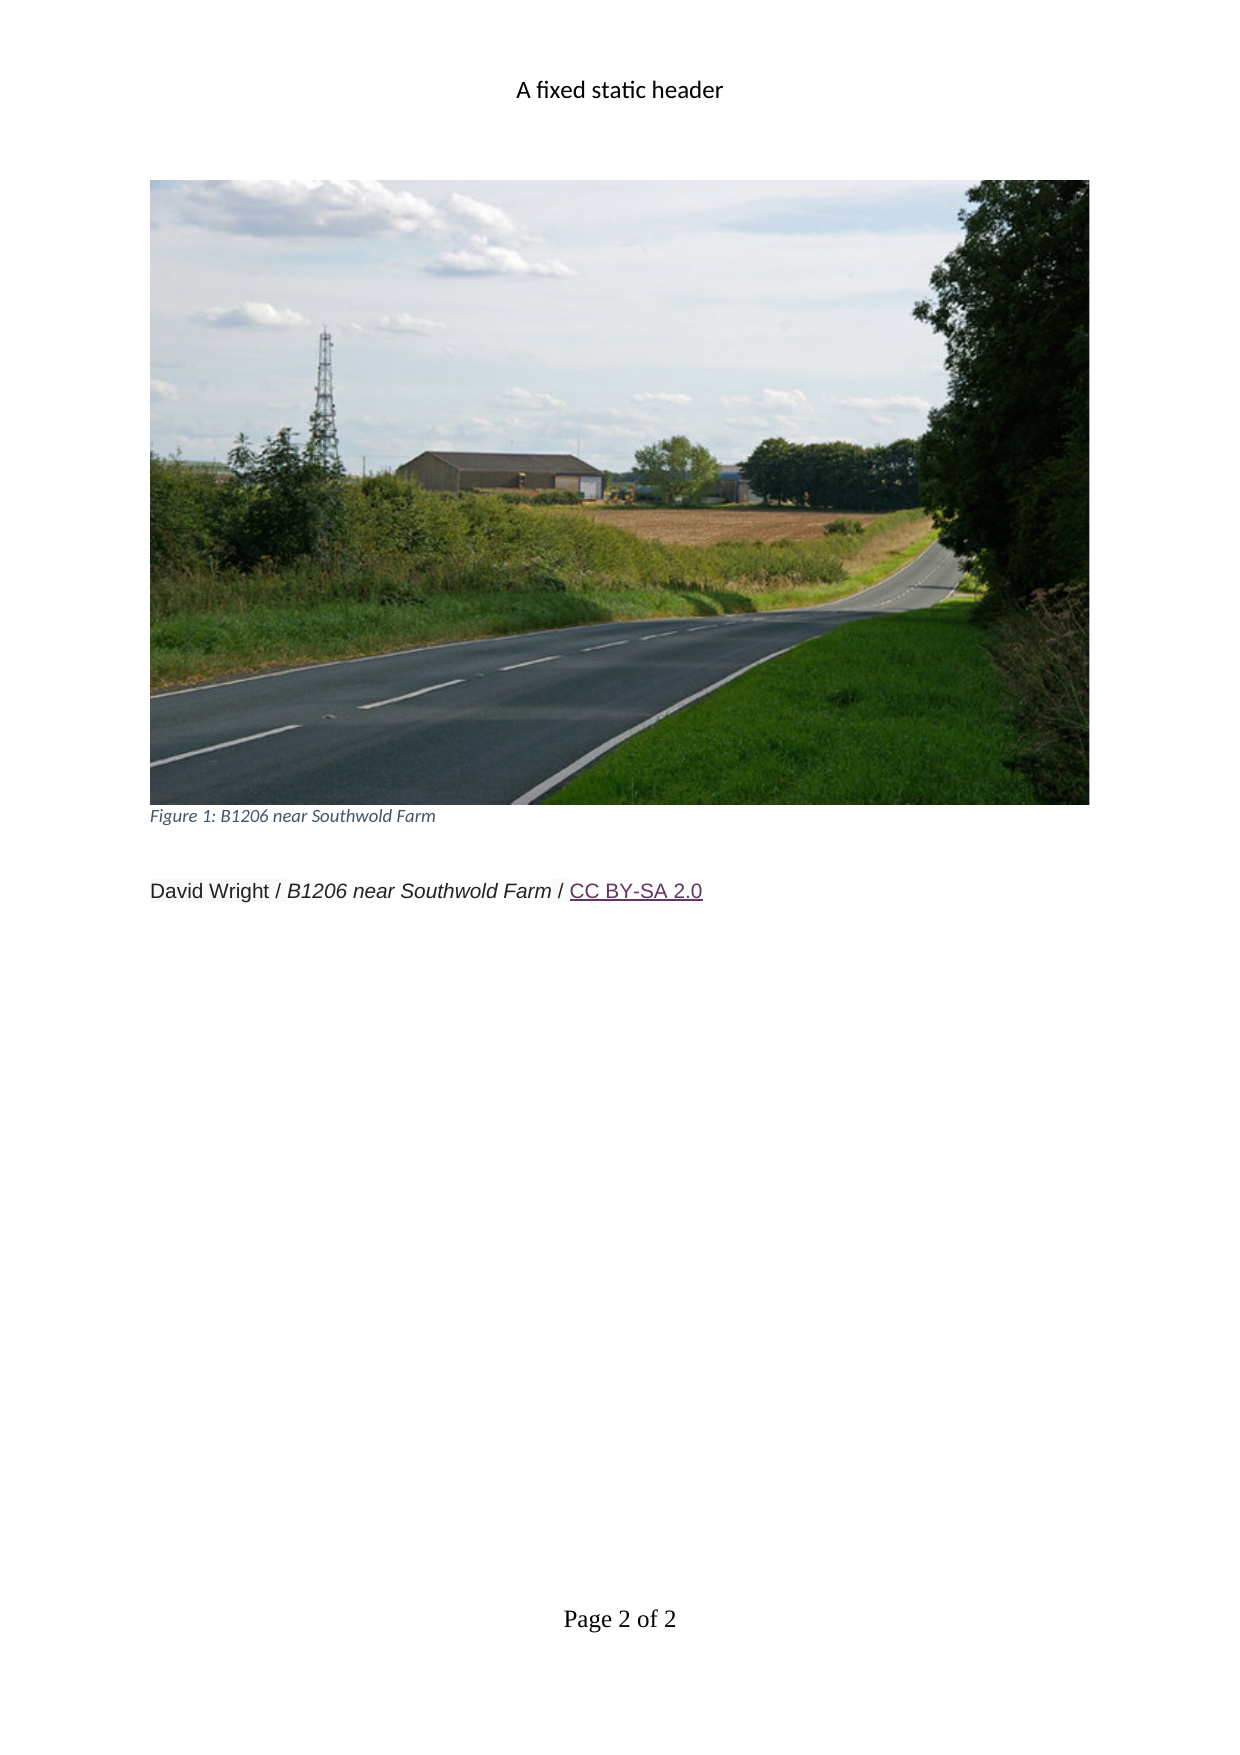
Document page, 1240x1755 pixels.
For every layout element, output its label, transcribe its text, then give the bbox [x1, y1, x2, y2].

text Figure 1: B1206 near Southwold Farm [150, 805, 1089, 827]
picture [150, 180, 1090, 805]
text David Wright / B1206 near Southwold Farm / CC BY-SA 2.0 [150, 878, 1089, 902]
